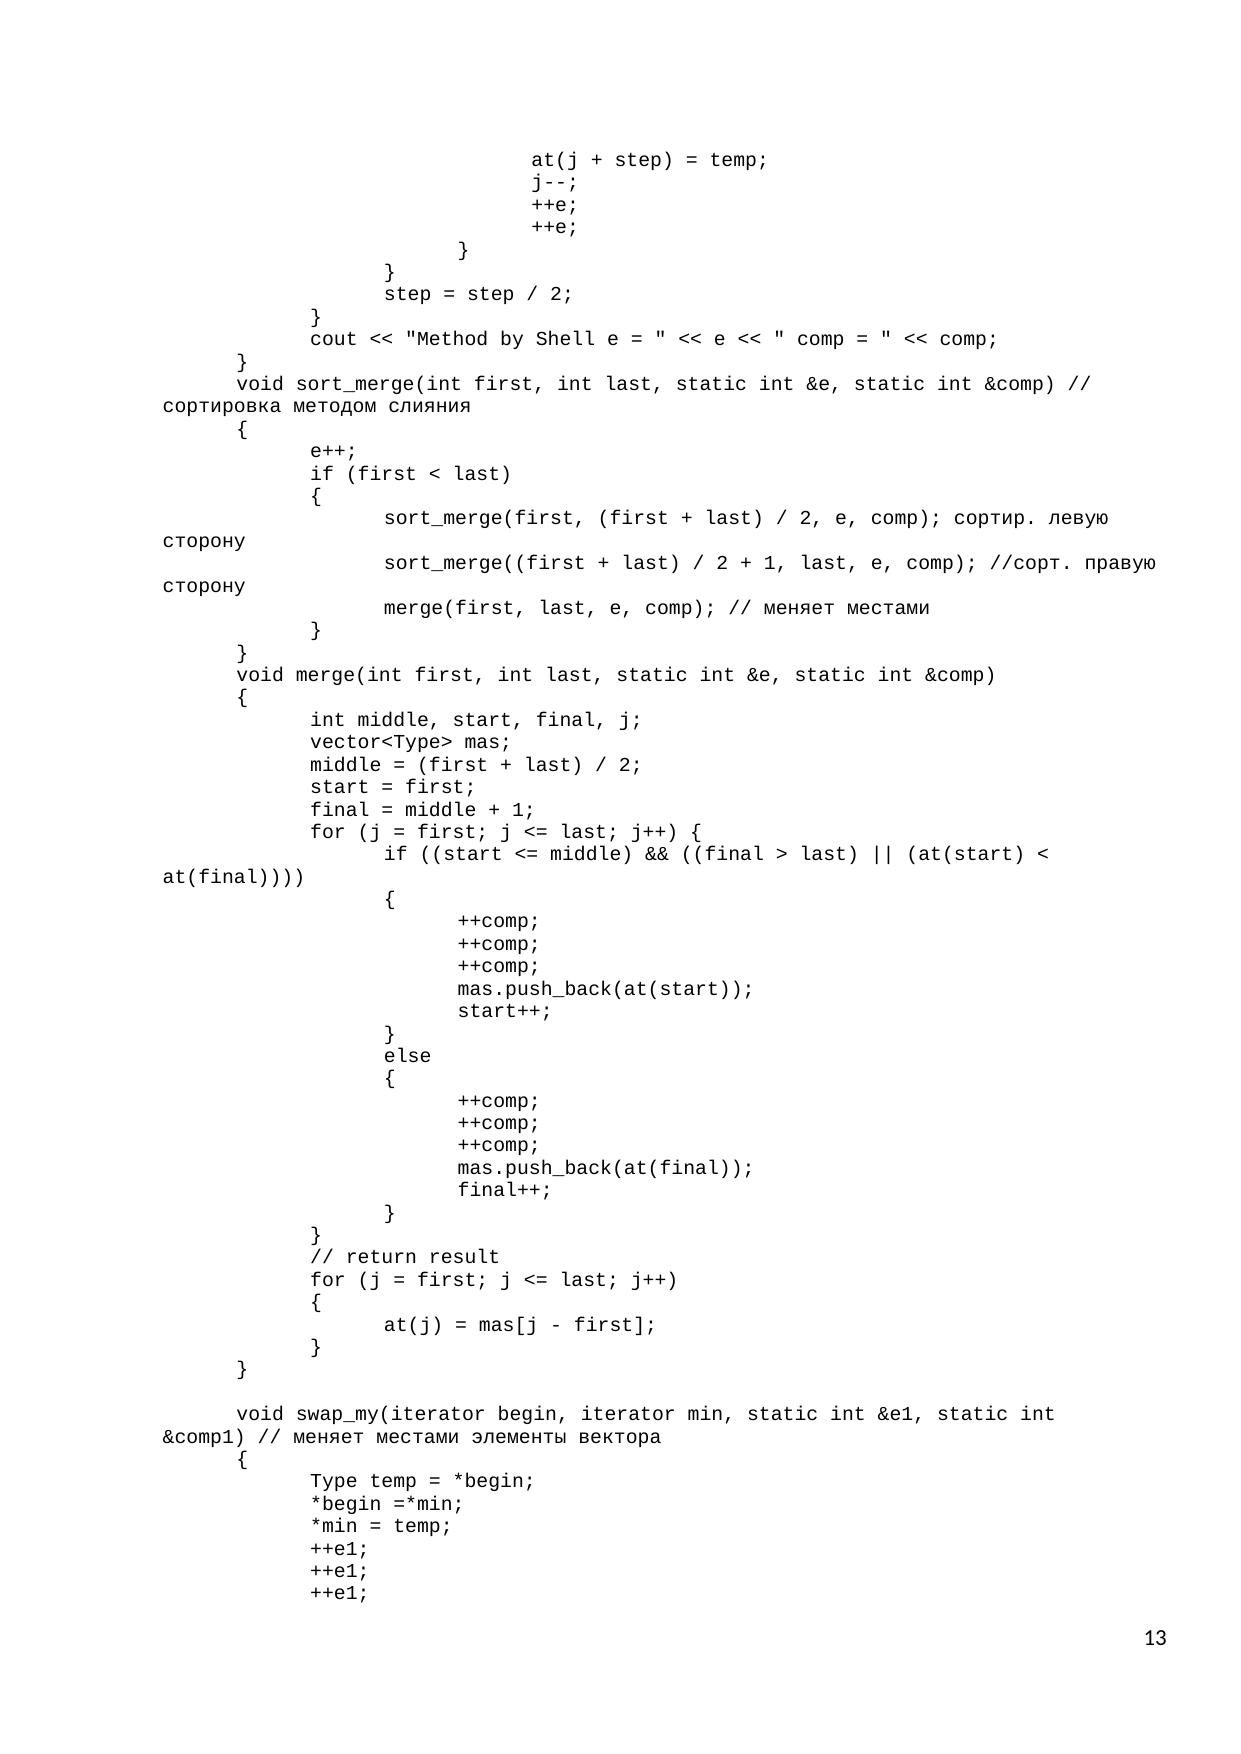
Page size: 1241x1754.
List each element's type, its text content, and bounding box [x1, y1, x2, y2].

text } [162, 352, 1166, 374]
text if (first < last) [162, 463, 1166, 486]
text ++comp; [162, 911, 1166, 934]
text at(j + step) = temp; [162, 150, 1166, 172]
text *min = temp; [162, 1516, 1166, 1538]
text void merge(int first, int last, static int &e, static int &comp) [162, 665, 1166, 687]
text } [162, 1225, 1166, 1247]
text } [162, 262, 1166, 284]
text merge(first, last, e, comp); // меняет местами [162, 598, 1166, 620]
text ++comp; [162, 934, 1166, 956]
text if ((start <= middle) && ((final > last) || (at(start) < at(final)))) [162, 844, 1166, 889]
text final = middle + 1; [162, 799, 1166, 822]
text for (j = first; j <= last; j++) { [162, 822, 1166, 844]
text at(j) = mas[j - first]; [162, 1314, 1166, 1337]
text start = first; [162, 777, 1166, 799]
text ++comp; [162, 956, 1166, 979]
text ++e1; [162, 1538, 1166, 1561]
text ++e1; [162, 1561, 1166, 1583]
text { [162, 419, 1166, 441]
text void swap_my(iterator begin, iterator min, static int &e1, static int &comp1) // меняет местами элементы вектора [162, 1404, 1166, 1449]
text e++; [162, 441, 1166, 463]
text { [162, 1449, 1166, 1471]
text } [162, 1359, 1166, 1382]
text sort_merge((first + last) / 2 + 1, last, e, comp); //сорт. правую сторону [162, 553, 1166, 598]
text } [162, 1023, 1166, 1046]
text { [162, 889, 1166, 911]
text mas.push_back(at(start)); [162, 979, 1166, 1001]
text vector<Type> mas; [162, 732, 1166, 755]
text { [162, 687, 1166, 710]
text ++e1; [162, 1583, 1166, 1606]
text ++e; [162, 195, 1166, 217]
text step = step / 2; [162, 284, 1166, 307]
text ++comp; [162, 1113, 1166, 1135]
text j--; [162, 172, 1166, 195]
text Type temp = *begin; [162, 1471, 1166, 1494]
text start++; [162, 1001, 1166, 1023]
text int middle, start, final, j; [162, 710, 1166, 732]
text } [162, 643, 1166, 665]
text void sort_merge(int first, int last, static int &e, static int &comp) // сортировка методом слияния [162, 374, 1166, 419]
text mas.push_back(at(final)); [162, 1158, 1166, 1180]
text *begin =*min; [162, 1494, 1166, 1516]
text { [162, 1292, 1166, 1314]
text ++e; [162, 217, 1166, 239]
text cout << "Method by Shell e = " << e << " comp = " << comp; [162, 329, 1166, 352]
text { [162, 1068, 1166, 1091]
text ++comp; [162, 1135, 1166, 1158]
text sort_merge(first, (first + last) / 2, e, comp); сортир. левую сторону [162, 508, 1166, 553]
text for (j = first; j <= last; j++) [162, 1270, 1166, 1292]
text } [162, 1203, 1166, 1225]
text } [162, 1337, 1166, 1359]
text final++; [162, 1180, 1166, 1203]
text else [162, 1046, 1166, 1068]
text middle = (first + last) / 2; [162, 755, 1166, 777]
text { [162, 486, 1166, 508]
text // return result [162, 1247, 1166, 1270]
text } [162, 239, 1166, 262]
text } [162, 620, 1166, 643]
text } [162, 307, 1166, 329]
text ++comp; [162, 1091, 1166, 1113]
